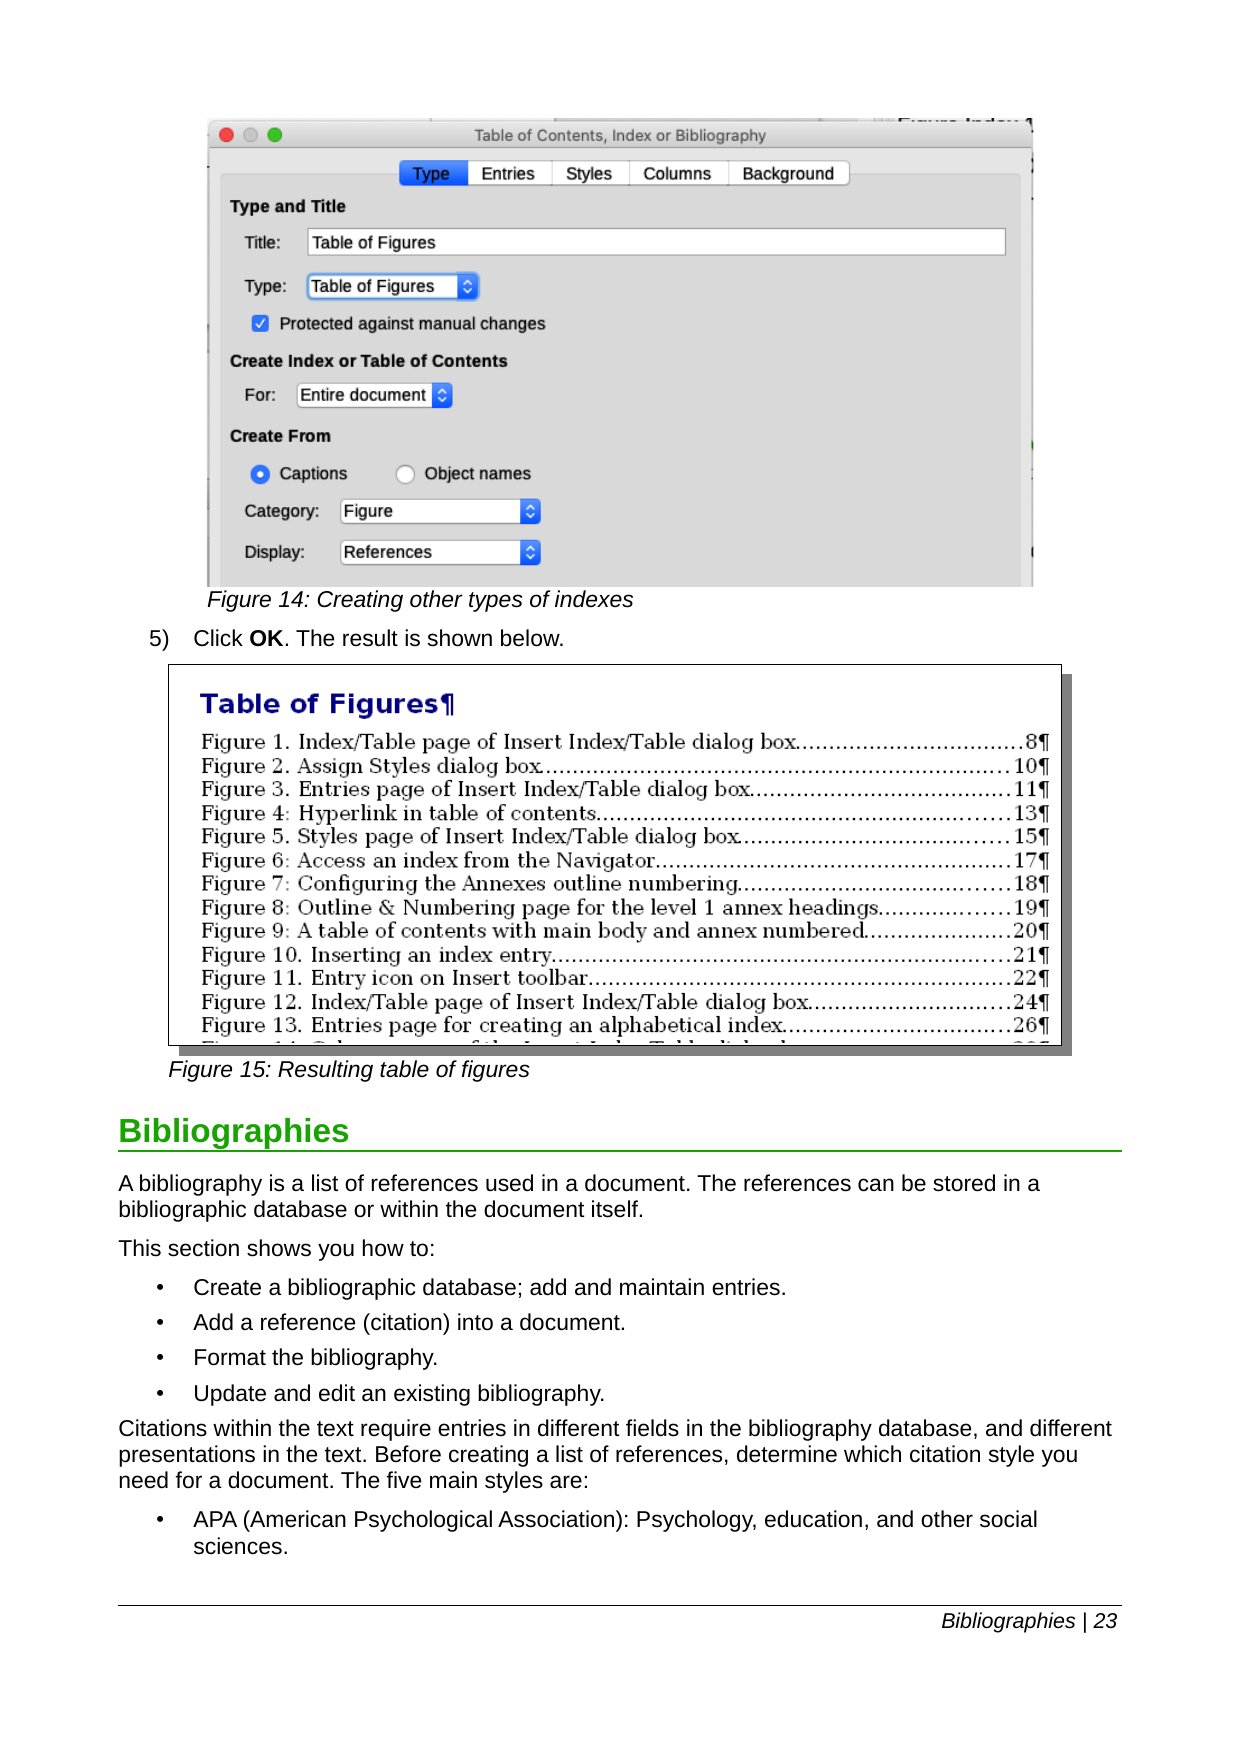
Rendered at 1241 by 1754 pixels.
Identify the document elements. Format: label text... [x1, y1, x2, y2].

list Add a reference (citation) into a document. [156, 1309, 1122, 1335]
list Create a bibliographic database; add and maintain entries. [156, 1274, 1122, 1300]
text Figure 15: Resulting table of figures [168, 1046, 1072, 1082]
text Citations within the text require entries in different fields in the bibliography database, and different presentations in the text. Before creating a list of references, determine which citation style you need for a document. The five main styles are: [118, 1415, 1122, 1494]
subtitle Bibliographies [118, 1112, 1122, 1150]
list This section shows you how to: [118, 1235, 1122, 1261]
picture [206, 118, 1034, 587]
list Format the bibliography. [156, 1344, 1122, 1371]
text A bibliography is a list of references used in a document. The references can be stored in a bibliographic database or within the document itself. [118, 1170, 1122, 1222]
text Figure 14: Creating other types of indexes [207, 587, 1033, 613]
list Click OK. The result is shown below. [169, 625, 1122, 651]
list Update and edit an existing bibliography. [156, 1379, 1122, 1406]
picture [171, 667, 1059, 1043]
list APA (American Psychological Association): Psychology, education, and other social sciences. [156, 1506, 1122, 1559]
